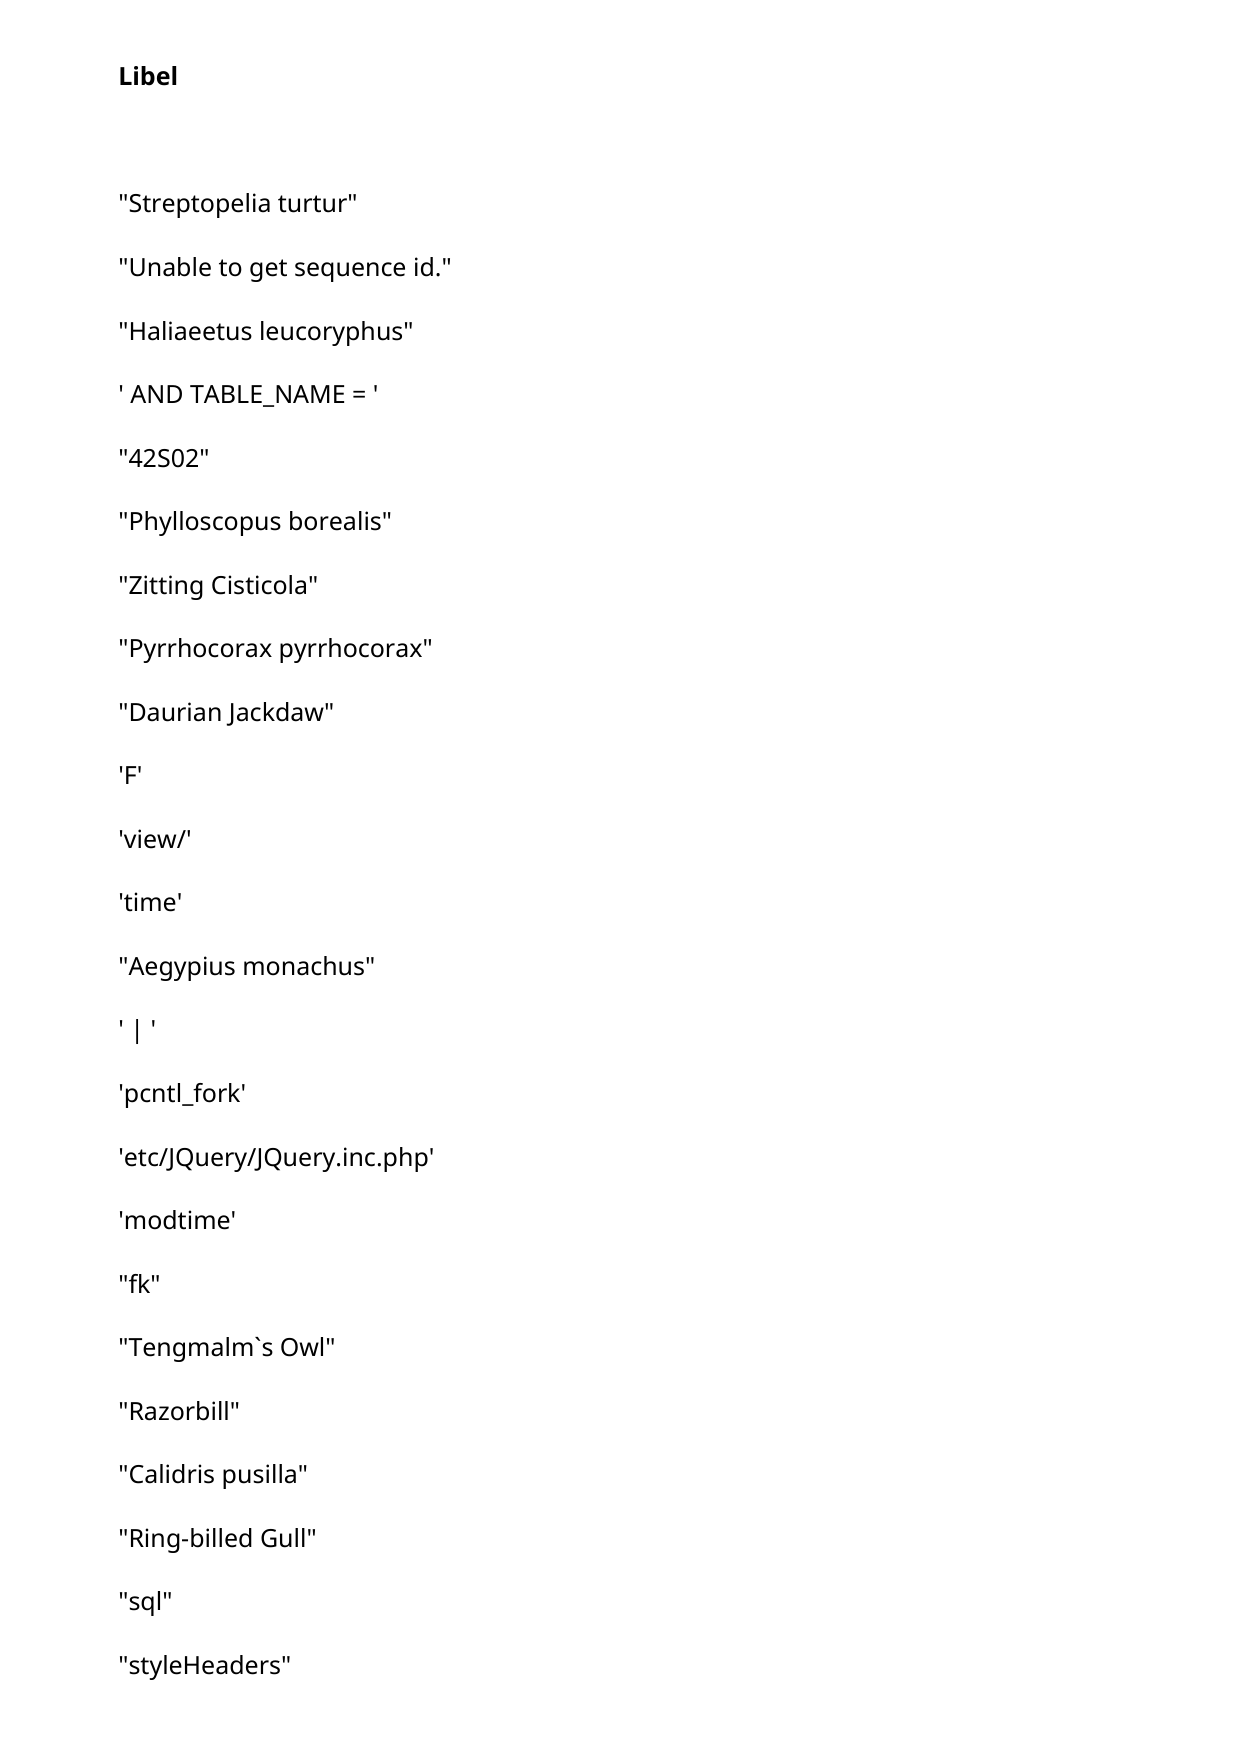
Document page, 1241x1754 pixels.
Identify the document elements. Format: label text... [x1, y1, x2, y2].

table_cell "42S02" [118, 440, 1240, 504]
table_cell "Phylloscopus borealis" [118, 504, 1240, 567]
table_cell 'time' [118, 885, 1240, 949]
table_cell "fk" [118, 1266, 1240, 1330]
table_cell 'view/' [118, 822, 1240, 885]
table_cell "sql" [118, 1584, 1240, 1648]
table_cell "Unable to get sequence id." [118, 250, 1240, 313]
table_cell 'modtime' [118, 1203, 1240, 1266]
table_cell "Razorbill" [118, 1394, 1240, 1457]
table_cell "Zitting Cisticola" [118, 568, 1240, 631]
table_cell 'etc/JQuery/JQuery.inc.php' [118, 1139, 1240, 1203]
table_cell [118, 123, 1240, 186]
table_cell 'F' [118, 758, 1240, 822]
table_cell "Pyrrhocorax pyrrhocorax" [118, 631, 1240, 694]
table_header Libel [118, 59, 1240, 123]
table_cell 'pcntl_fork' [118, 1076, 1240, 1139]
table_cell "Aegypius monachus" [118, 949, 1240, 1012]
table_cell ' | ' [118, 1012, 1240, 1076]
table_cell "Calidris pusilla" [118, 1457, 1240, 1521]
table_cell "styleHeaders" [118, 1648, 1240, 1682]
table_cell "Daurian Jackdaw" [118, 695, 1240, 758]
table_cell "Streptopelia turtur" [118, 186, 1240, 250]
table_cell "Ring-billed Gull" [118, 1521, 1240, 1584]
table_cell ' AND TABLE_NAME = ' [118, 377, 1240, 440]
table_cell "Haliaeetus leucoryphus" [118, 313, 1240, 377]
table_cell "Tengmalm`s Owl" [118, 1330, 1240, 1393]
